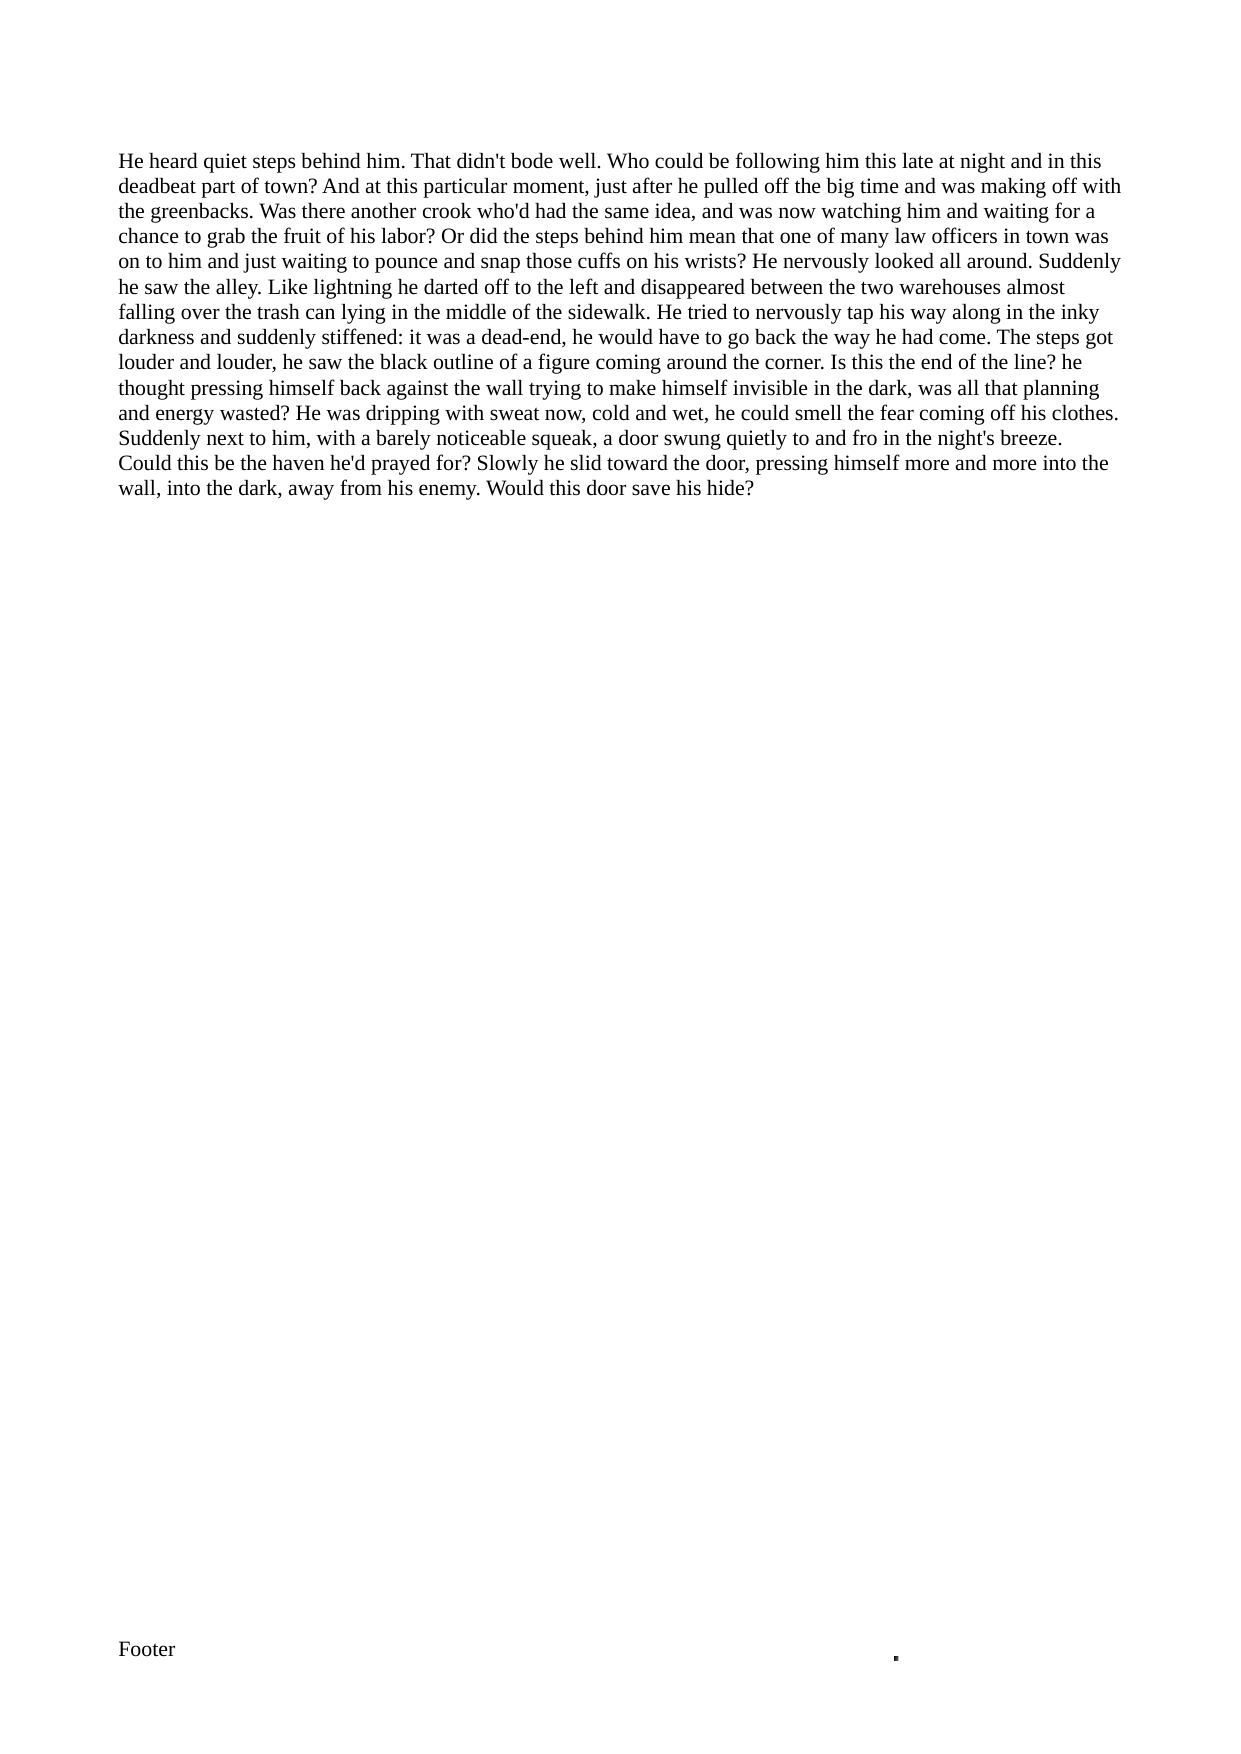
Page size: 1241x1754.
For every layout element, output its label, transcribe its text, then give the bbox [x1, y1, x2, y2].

text He heard quiet steps behind him. That didn't bode well. Who could be following him this late at night and in this deadbeat part of town? And at this particular moment, just after he pulled off the big time and was making off with the greenbacks. Was there another crook who'd had the same idea, and was now watching him and waiting for a chance to grab the fruit of his labor? Or did the steps behind him mean that one of many law officers in town was on to him and just waiting to pounce and snap those cuffs on his wrists? He nervously looked all around. Suddenly he saw the alley. Like lightning he darted off to the left and disappeared between the two warehouses almost falling over the trash can lying in the middle of the sidewalk. He tried to nervously tap his way along in the inky darkness and suddenly stiffened: it was a dead-end, he would have to go back the way he had come. The steps got louder and louder, he saw the black outline of a figure coming around the corner. Is this the end of the line? he thought pressing himself back against the wall trying to make himself invisible in the dark, was all that planning and energy wasted? He was dripping with sweat now, cold and wet, he could smell the fear coming off his clothes. Suddenly next to him, with a barely noticeable squeak, a door swung quietly to and fro in the night's breeze. Could this be the haven he'd prayed for? Slowly he slid toward the door, pressing himself more and more into the wall, into the dark, away from his enemy. Would this door save his hide? [118, 148, 1122, 501]
